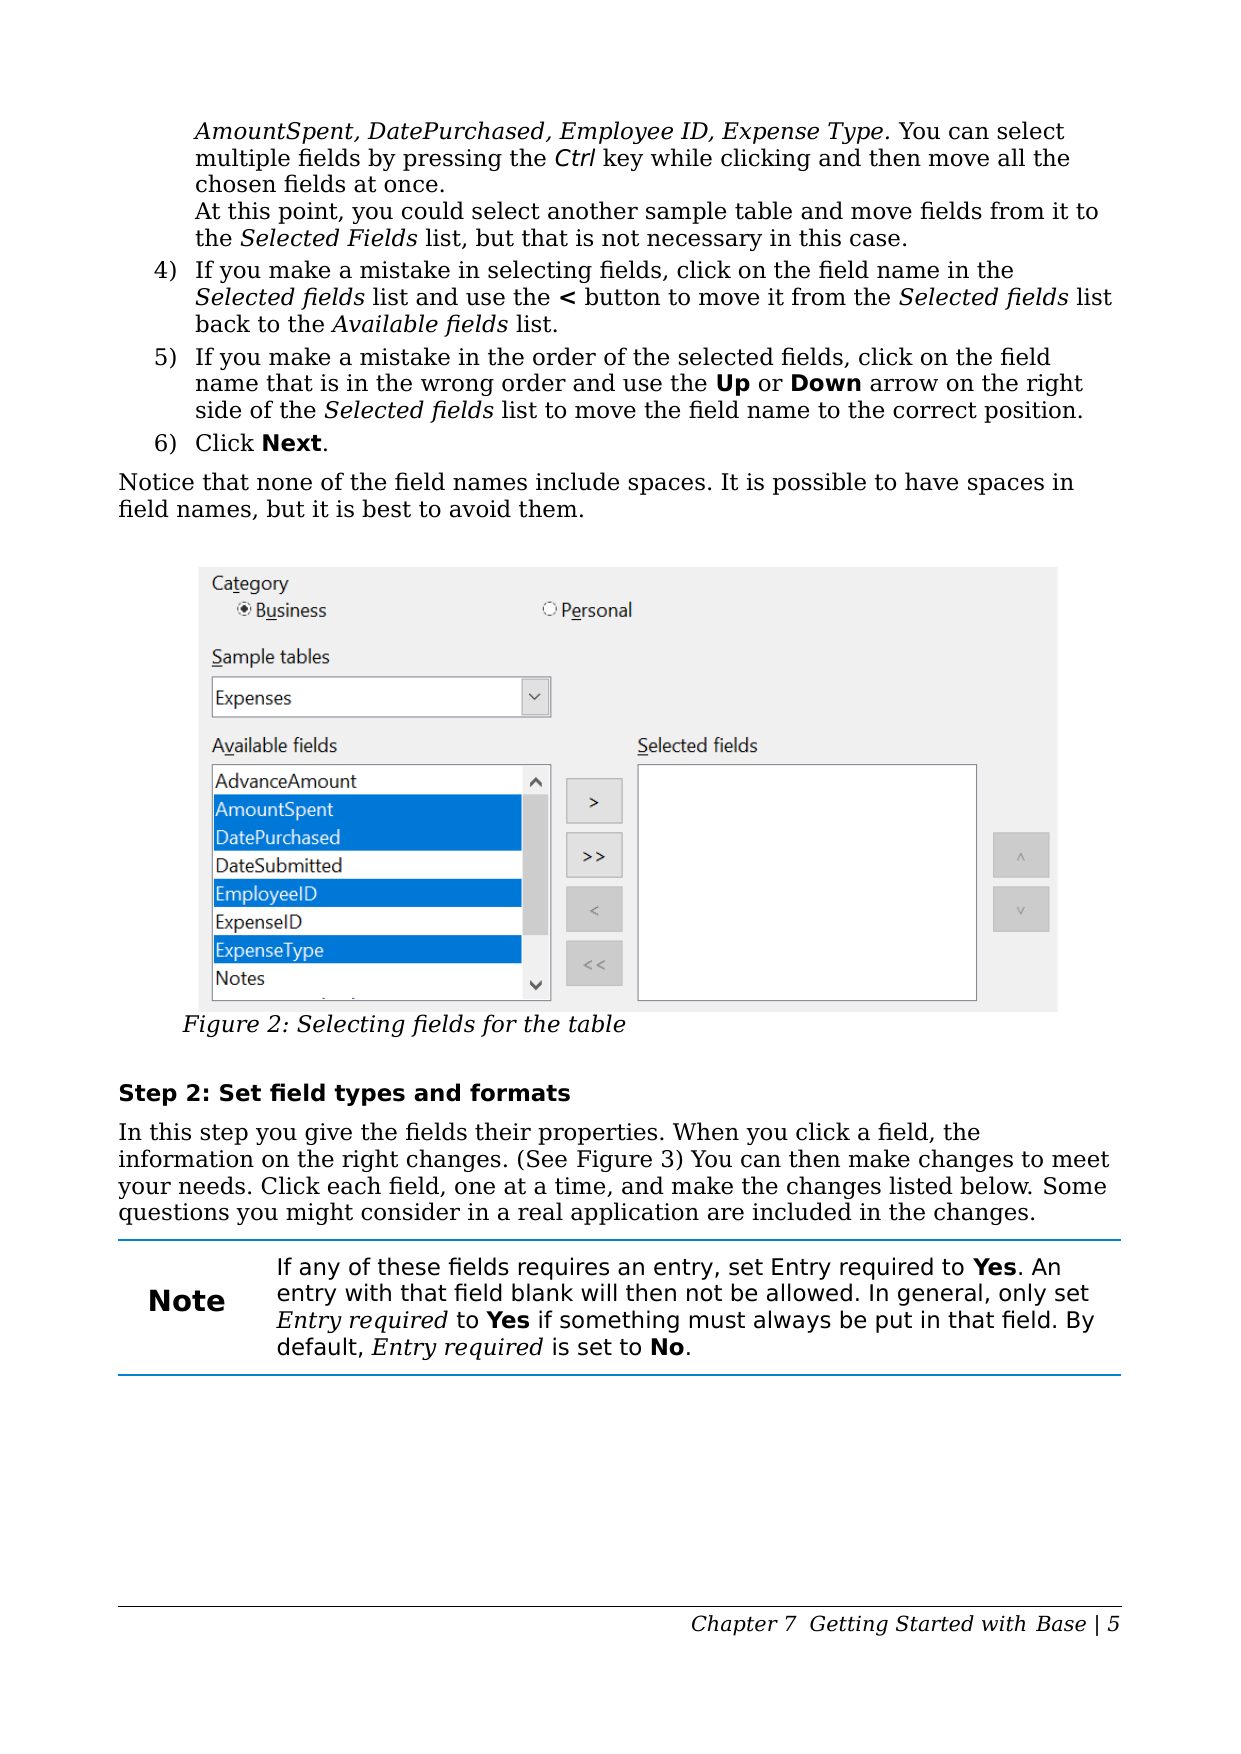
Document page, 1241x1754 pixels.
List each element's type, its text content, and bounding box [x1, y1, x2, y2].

list AmountSpent, DatePurchased, Employee ID, Expense Type. You can select multiple fields by pressing the Ctrl key while clicking and then move all the chosen fields at once. At this point, you could select another sample table and move fields from it to the Selected Fields list, but that is not necessary in this case. [177, 118, 1122, 251]
picture [198, 567, 1058, 1012]
list If you make a mistake in selecting fields, click on the field name in the Selected fields list and use the < button to move it from the Selected fields list back to the Available fields list. [177, 258, 1122, 338]
list If you make a mistake in the order of the selected fields, click on the field name that is in the wrong order and use the Up or Down arrow on the right side of the Selected fields list to move the field name to the correct position. [177, 344, 1122, 424]
text Notice that none of the field names include spaces. It is possible to have spaces in field names, but it is best to avoid them. [118, 469, 1122, 523]
table_header If any of these fields requires an entry, set Entry required to Yes. An entry with that field blank will then not be allowed. In general, only set Entry required to Yes if something must always be put in that field. By default, Entry required is set to No. [255, 1241, 1121, 1373]
table_header Note [118, 1241, 255, 1373]
text In this step you give the fields their properties. When you click a field, the information on the right changes. (See Figure 3) You can then make changes to meet your needs. Click each field, one at a time, and make the changes listed below. Some questions you might consider in a real application are included in the changes. [118, 1119, 1122, 1226]
text Step 2: Set field types and formats [118, 1080, 1122, 1107]
text Figure 2: Selecting fields for the table [183, 567, 1058, 1038]
list Click Next. [177, 430, 1122, 457]
